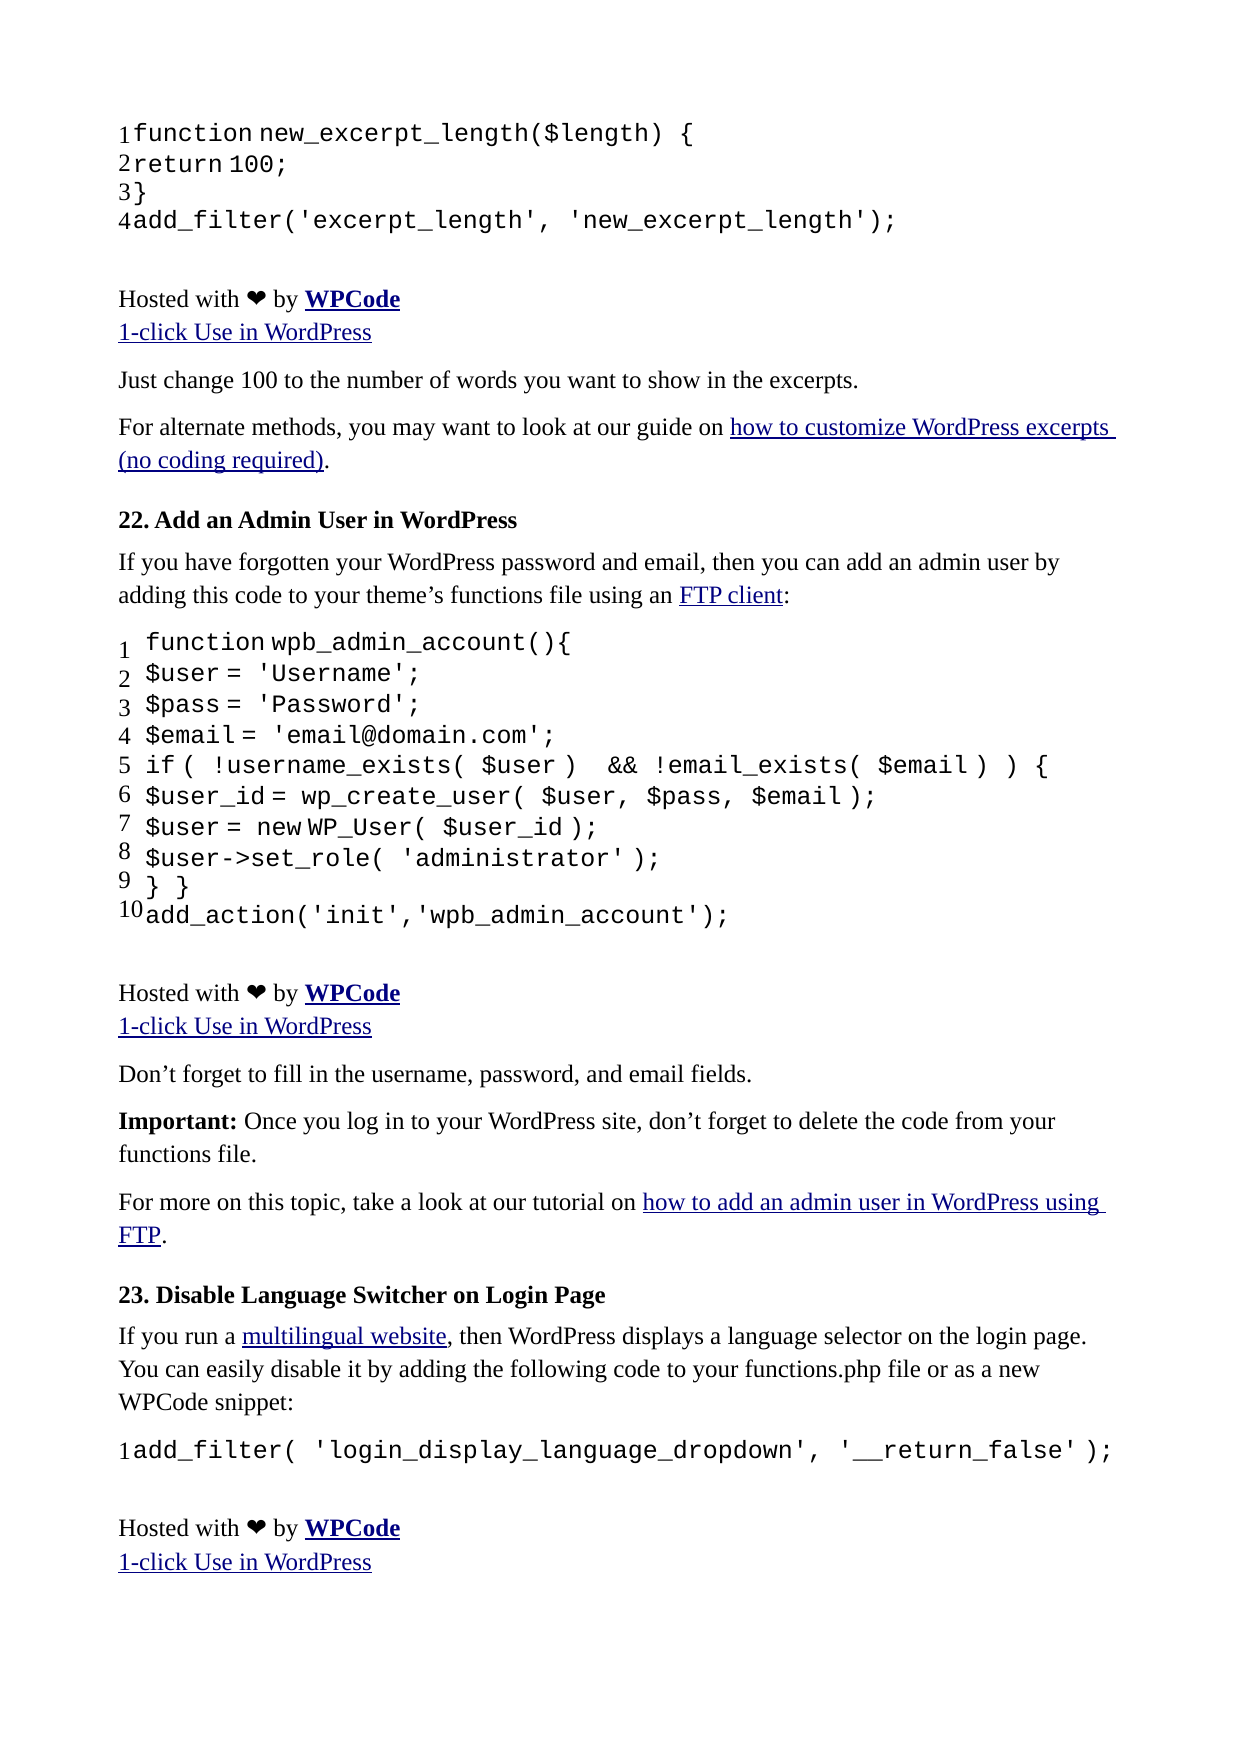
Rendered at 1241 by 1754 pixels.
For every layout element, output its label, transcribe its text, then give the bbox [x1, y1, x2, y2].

table_header function wpb_admin_account(){ $user = 'Username'; $pass = 'Password'; $email = 'email@domain.com'; if ( !username_exists( $user ) && !email_exists( $email ) ) { $user_id = wp_create_user( $user, $pass, $email ); $user = new WP_User( $user_id ); $user->set_role( 'administrator' ); } } add_action('init','wpb_admin_account'); [145, 627, 1051, 931]
subtitle 23. Disable Language Switcher on Login Page [118, 1280, 1122, 1309]
text For more on this topic, take a look at our tutorial on how to add an admin user in WordPress using FTP. [118, 1187, 1122, 1249]
table_header 1 2 3 4 5 6 7 8 9 10 [118, 627, 145, 931]
text If you have forgotten your WordPress password and email, then you can add an admin user by adding this code to your theme’s functions file using an FTP client: [118, 547, 1122, 608]
table_header function new_excerpt_length($length) { return 100; } add_filter('excerpt_length', 'new_excerpt_length'); [133, 118, 900, 236]
text Hosted with ❤️ by WPCode [118, 1513, 1122, 1542]
text If you run a multilingual website, then WordPress displays a language selector on the login page. You can easily disable it by adding the following code to your functions.php file or as a new WPCode snippet: [118, 1321, 1122, 1416]
text Hosted with ❤️ by WPCode [118, 978, 1122, 1007]
text 1-click Use in WordPress [118, 317, 1122, 346]
text Hosted with ❤️ by WPCode [118, 284, 1122, 313]
text Just change 100 to the number of words you want to show in the excerpts. [118, 365, 1122, 393]
table_header 1 2 3 4 [118, 118, 133, 236]
text Important: Once you log in to your WordPress site, don’t forget to delete the code from your functions file. [118, 1106, 1122, 1168]
table_header 1 [118, 1435, 133, 1466]
subtitle 22. Add an Admin User in WordPress [118, 505, 1122, 534]
text 1-click Use in WordPress [118, 1011, 1122, 1040]
text Don’t forget to fill in the username, password, and email fields. [118, 1059, 1122, 1088]
table_header add_filter( 'login_display_language_dropdown', '__return_false' ); [133, 1435, 1116, 1466]
text For alternate methods, you may want to look at our guide on how to customize WordPress excerpts (no coding required). [118, 412, 1122, 474]
text 1-click Use in WordPress [118, 1547, 1122, 1575]
